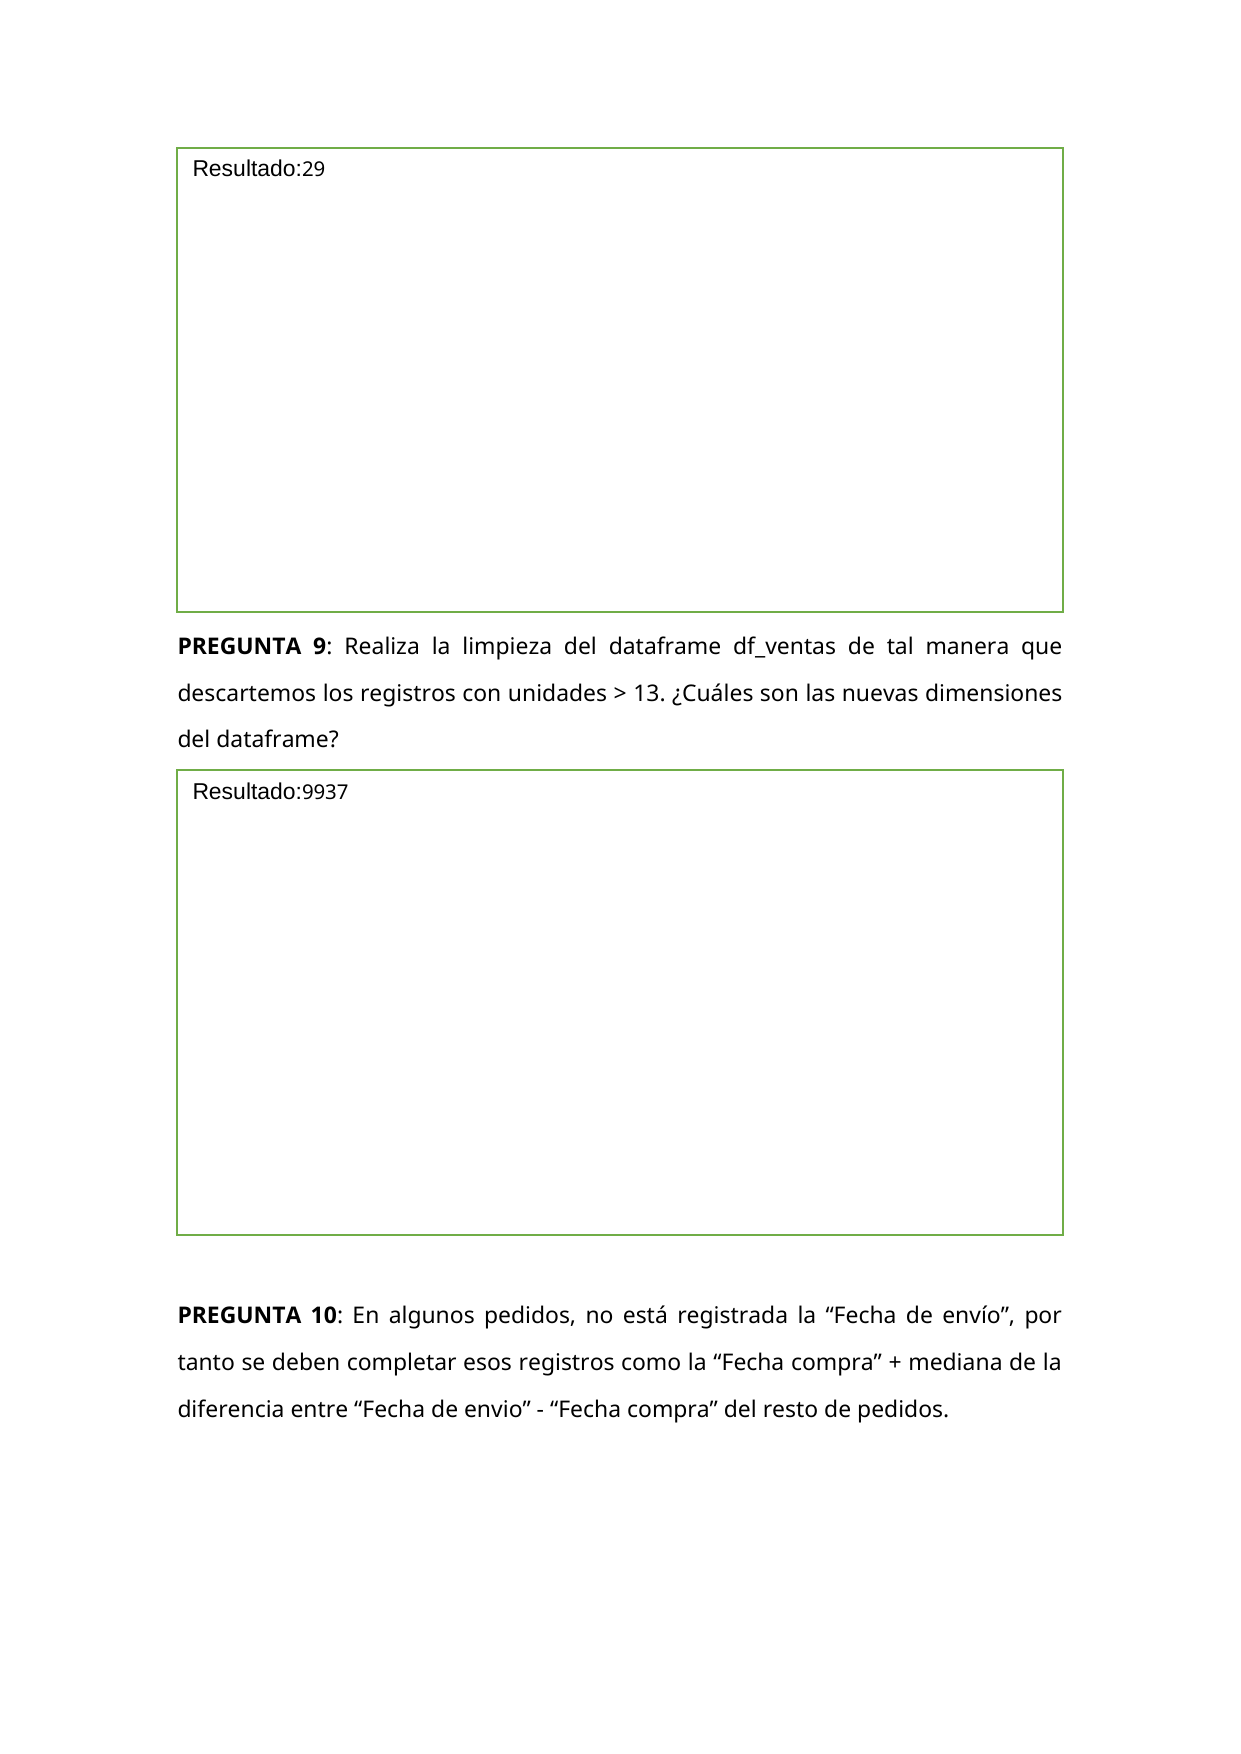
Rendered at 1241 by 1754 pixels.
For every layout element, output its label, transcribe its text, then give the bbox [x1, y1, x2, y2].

text PREGUNTA 10: En algunos pedidos, no está registrada la “Fecha de envío”, por tanto se deben completar esos registros como la “Fecha compra” + mediana de la diferencia entre “Fecha de envio” - “Fecha compra” del resto de pedidos. [177, 1299, 1063, 1424]
text PREGUNTA 9: Realiza la limpieza del dataframe df_ventas de tal manera que descartemos los registros con unidades > 13. ¿Cuáles son las nuevas dimensiones del dataframe? [177, 630, 1063, 755]
text Resultado:9937 [192, 778, 1048, 806]
text Resultado:29 [192, 155, 1048, 183]
